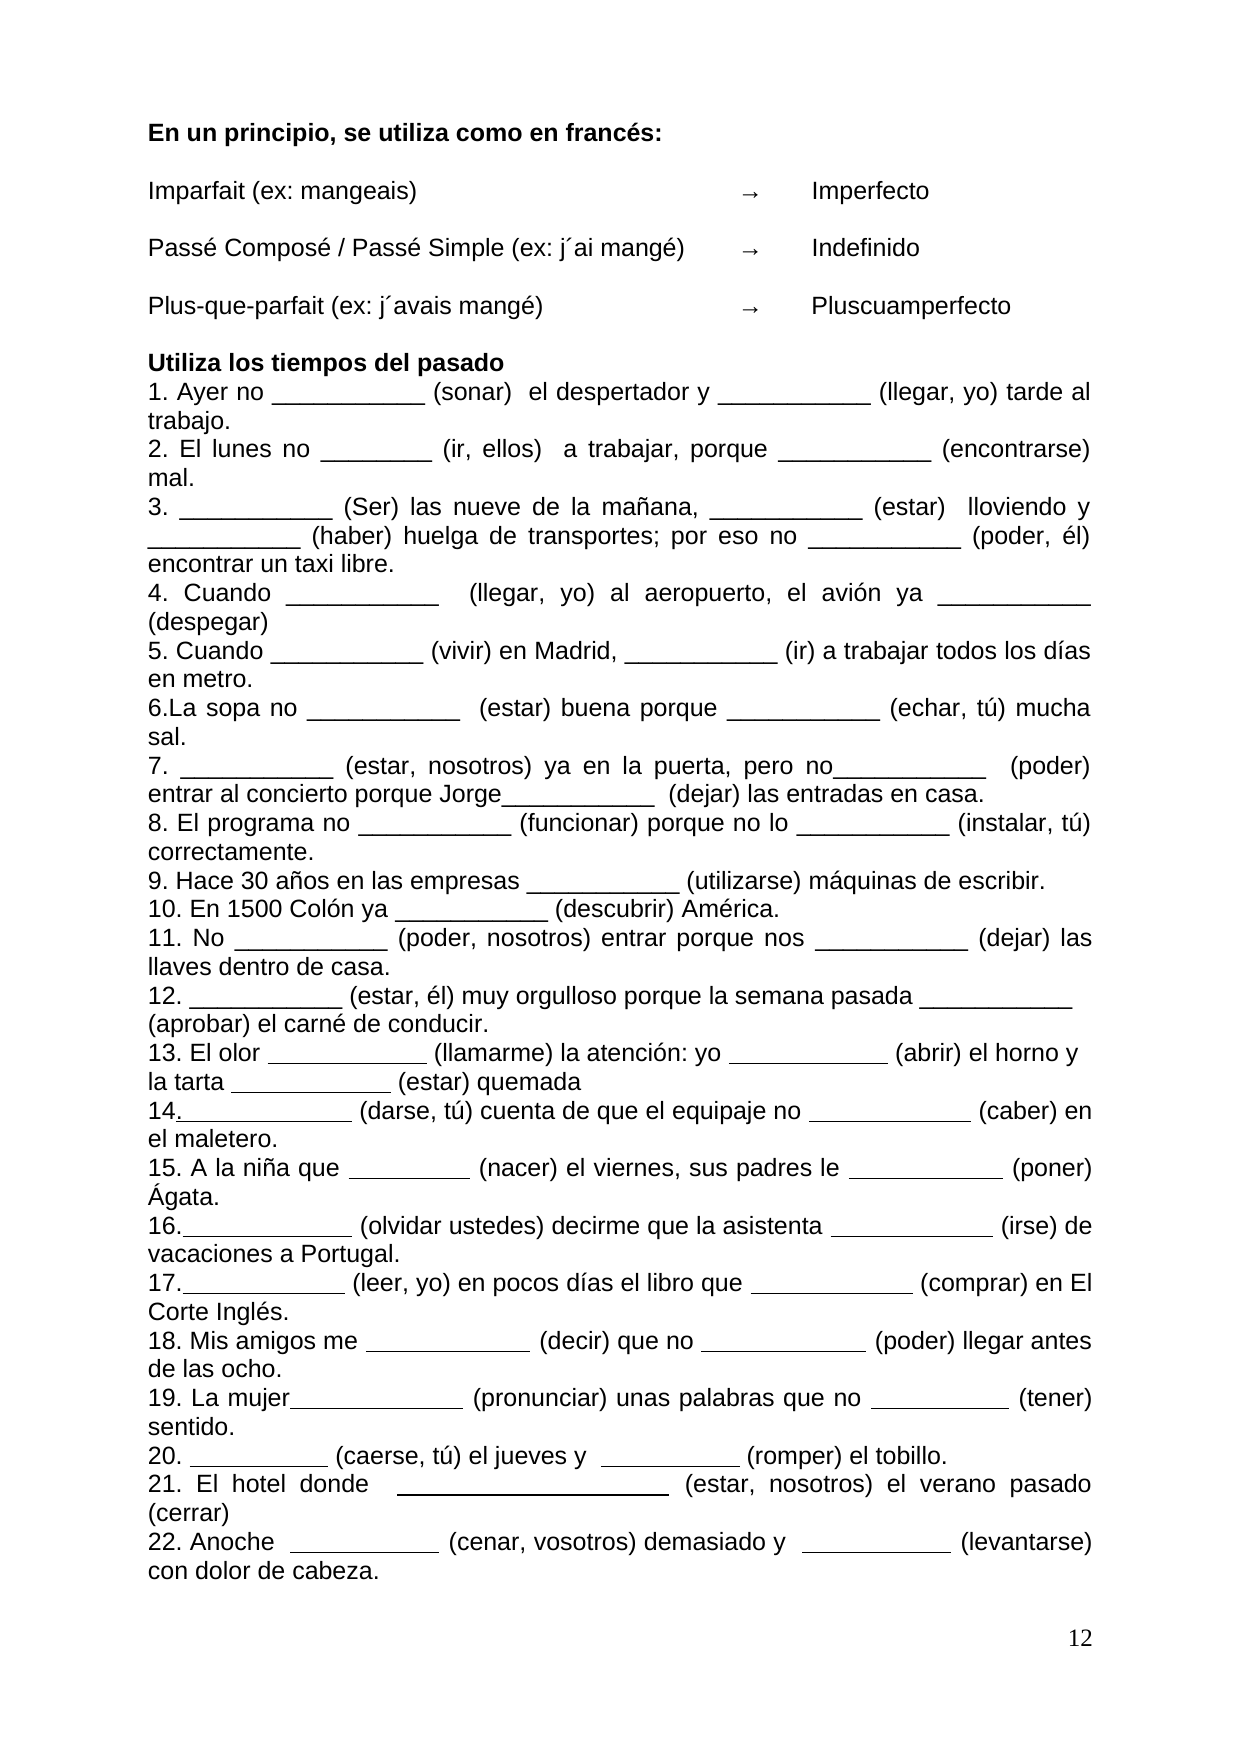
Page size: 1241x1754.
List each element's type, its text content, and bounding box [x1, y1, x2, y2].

text 18. Mis amigos me (decir) que no (poder) llegar antes de las ocho. [148, 1326, 1092, 1383]
text 13. El olor (llamarme) la atención: yo (abrir) el horno y la tarta (estar) quemada [148, 1038, 1092, 1096]
text 4. Cuando ___________ (llegar, yo) al aeropuerto, el avión ya ___________ (despegar) [148, 578, 1092, 636]
text 9. Hace 30 años en las empresas ___________ (utilizarse) máquinas de escribir. [148, 866, 1092, 894]
text 14. (darse, tú) cuenta de que el equipaje no (caber) en el maletero. [148, 1096, 1092, 1153]
text 3. ___________ (Ser) las nueve de la mañana, ___________ (estar) lloviendo y ___________ (haber) huelga de transportes; por eso no ___________ (poder, él) encontrar un taxi libre. [148, 492, 1092, 578]
text 20. (caerse, tú) el jueves y (romper) el tobillo. [148, 1441, 1092, 1469]
text 11. No ___________ (poder, nosotros) entrar porque nos ___________ (dejar) las llaves dentro de casa. [148, 923, 1092, 981]
text 21. El hotel donde (estar, nosotros) el verano pasado (cerrar) [148, 1469, 1092, 1527]
text 16. (olvidar ustedes) decirme que la asistenta (irse) de vacaciones a Portugal. [148, 1211, 1092, 1268]
text 12. ___________ (estar, él) muy orgulloso porque la semana pasada ___________ (aprobar) el carné de conducir. [148, 981, 1092, 1038]
text 17. (leer, yo) en pocos días el libro que (comprar) en El Corte Inglés. [148, 1268, 1092, 1326]
text En un principio, se utiliza como en francés: [148, 118, 1092, 147]
text 8. El programa no ___________ (funcionar) porque no lo ___________ (instalar, tú) correctamente. [148, 808, 1092, 866]
text 15. A la niña que (nacer) el viernes, sus padres le (poner) Ágata. [148, 1153, 1092, 1211]
text 19. La mujer (pronunciar) unas palabras que no (tener) sentido. [148, 1383, 1092, 1441]
text Plus-que-parfait (ex: j´avais mangé) → Pluscuamperfecto [148, 291, 1092, 319]
text 5. Cuando ___________ (vivir) en Madrid, ___________ (ir) a trabajar todos los días en metro. [148, 636, 1092, 693]
text 7. ___________ (estar, nosotros) ya en la puerta, pero no___________ (poder) entrar al concierto porque Jorge___________ (dejar) las entradas en casa. [148, 751, 1092, 808]
text Utiliza los tiempos del pasado [148, 348, 1092, 377]
text 10. En 1500 Colón ya ___________ (descubrir) América. [148, 894, 1092, 923]
text 6.La sopa no ___________ (estar) buena porque ___________ (echar, tú) mucha sal. [148, 693, 1092, 751]
text 1. Ayer no ___________ (sonar) el despertador y ___________ (llegar, yo) tarde al trabajo. [148, 377, 1092, 434]
text Passé Composé / Passé Simple (ex: j´ai mangé) → Indefinido [148, 233, 1092, 262]
text 2. El lunes no ________ (ir, ellos) a trabajar, porque ___________ (encontrarse) mal. [148, 434, 1092, 492]
text Imparfait (ex: mangeais) → Imperfecto [148, 176, 1092, 204]
text 22. Anoche (cenar, vosotros) demasiado y (levantarse) con dolor de cabeza. [148, 1527, 1092, 1584]
